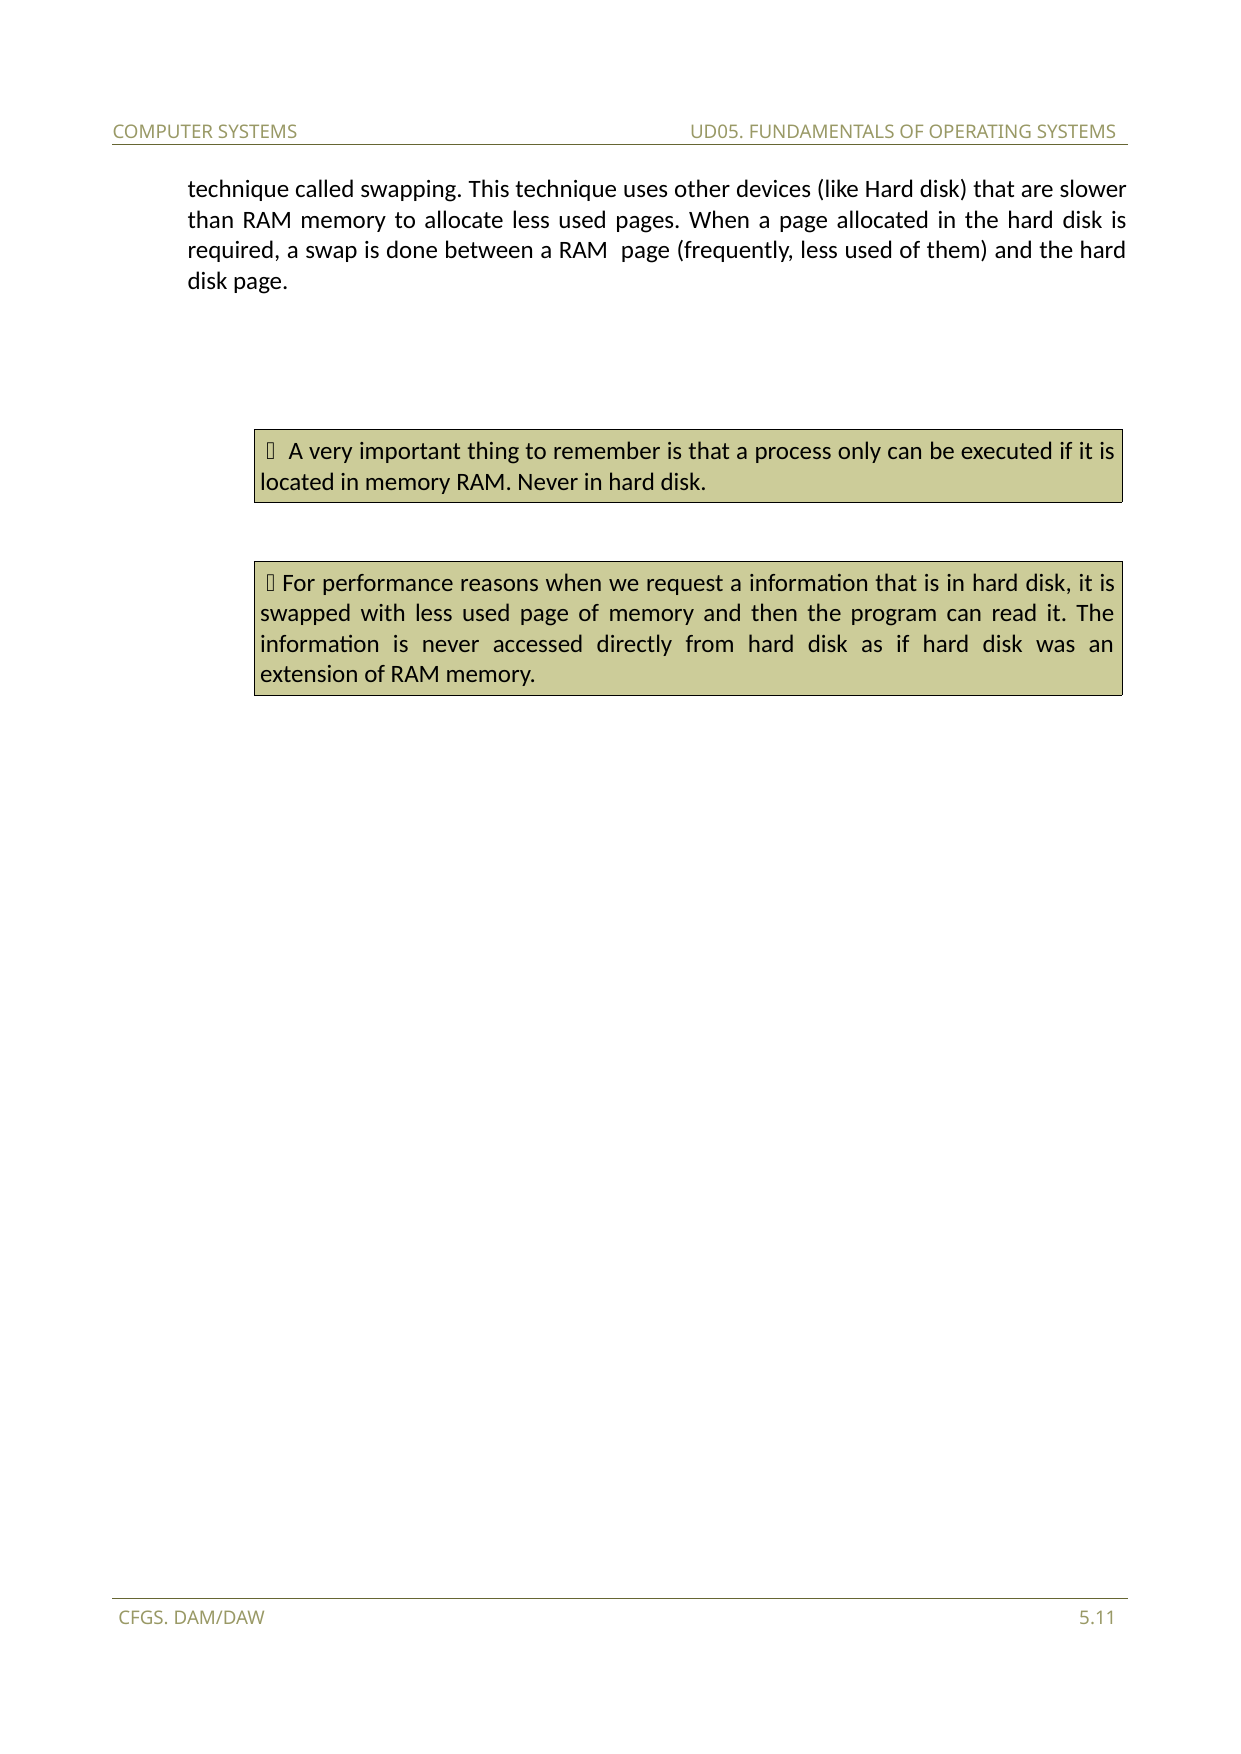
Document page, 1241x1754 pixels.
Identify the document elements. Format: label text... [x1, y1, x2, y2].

list Low memory available problem (Swapping): when we need to use more memory than physically available, we can use a technique called swapping. This technique uses other devices (like Hard disk) that are slower than RAM memory to allocate less used pages. When a page allocated in the hard disk is required, a swap is done between a RAM page (frequently, less used of them) and the hard disk page. [150, 173, 1128, 295]
text  For performance reasons when we request a information that is in hard disk, it is swapped with less used page of memory and then the program can read it. The information is never accessed directly from hard disk as if hard disk was an extension of RAM memory. [255, 562, 1122, 695]
text  A very important thing to remember is that a process only can be executed if it is located in memory RAM. Never in hard disk. [255, 430, 1122, 502]
